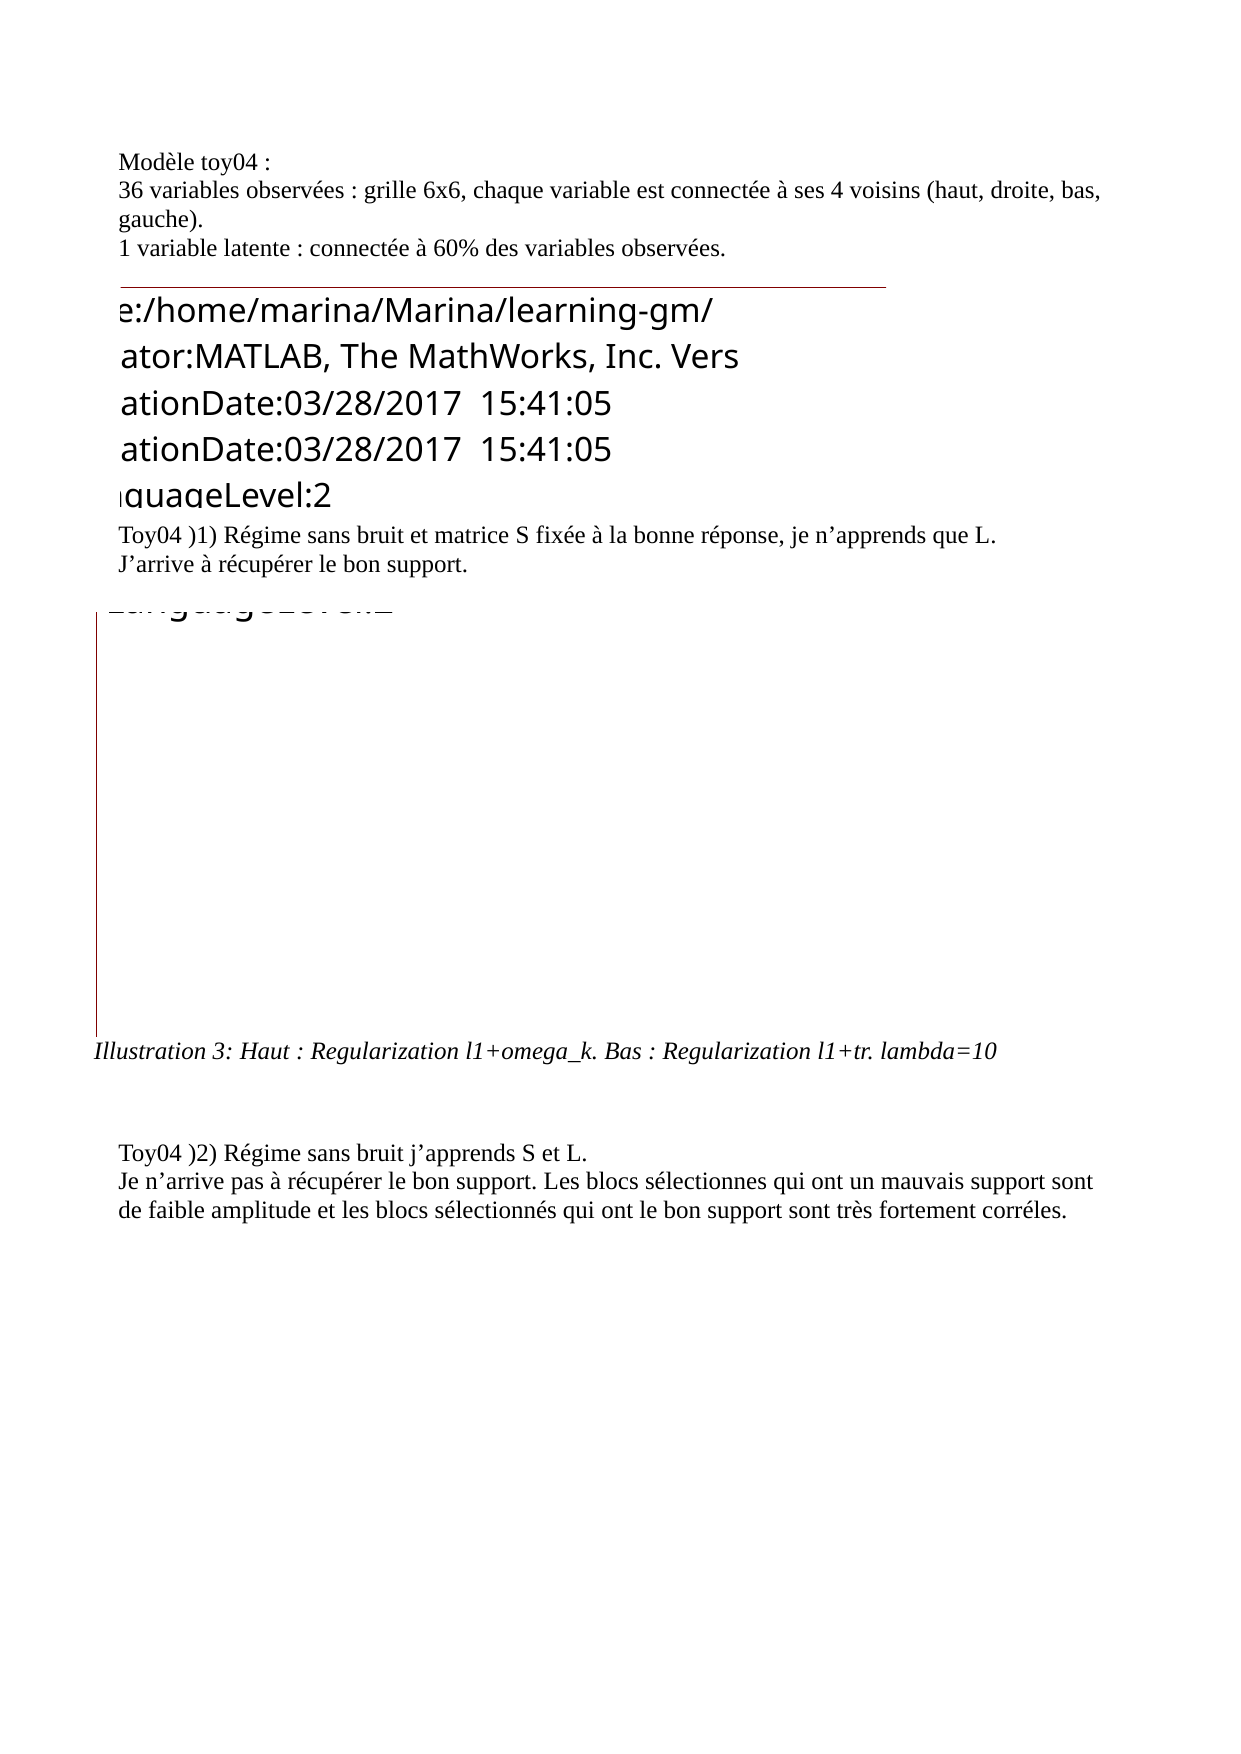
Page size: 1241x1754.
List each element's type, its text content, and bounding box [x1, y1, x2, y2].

text Illustration 3: Haut : Regularization l1+omega_k. Bas : Regularization l1+tr. lambda=10 [94, 612, 1173, 1065]
text Toy04 )1) Régime sans bruit et matrice S fixée à la bonne réponse, je n’apprends que L. [118, 521, 1122, 549]
text 1 variable latente : connectée à 60% des variables observées. [118, 233, 1122, 262]
text Je n’arrive pas à récupérer le bon support. Les blocs sélectionnes qui ont un mauvais support sont de faible amplitude et les blocs sélectionnés qui ont le bon support sont très fortement corréles. [118, 1166, 1122, 1224]
text Toy04 )2) Régime sans bruit j’apprends S et L. [118, 1138, 1122, 1166]
text J’arrive à récupérer le bon support. [118, 549, 1122, 578]
text Modèle toy04 : [118, 147, 1122, 176]
text 36 variables observées : grille 6x6, chaque variable est connectée à ses 4 voisins (haut, droite, bas, gauche). [118, 176, 1122, 233]
